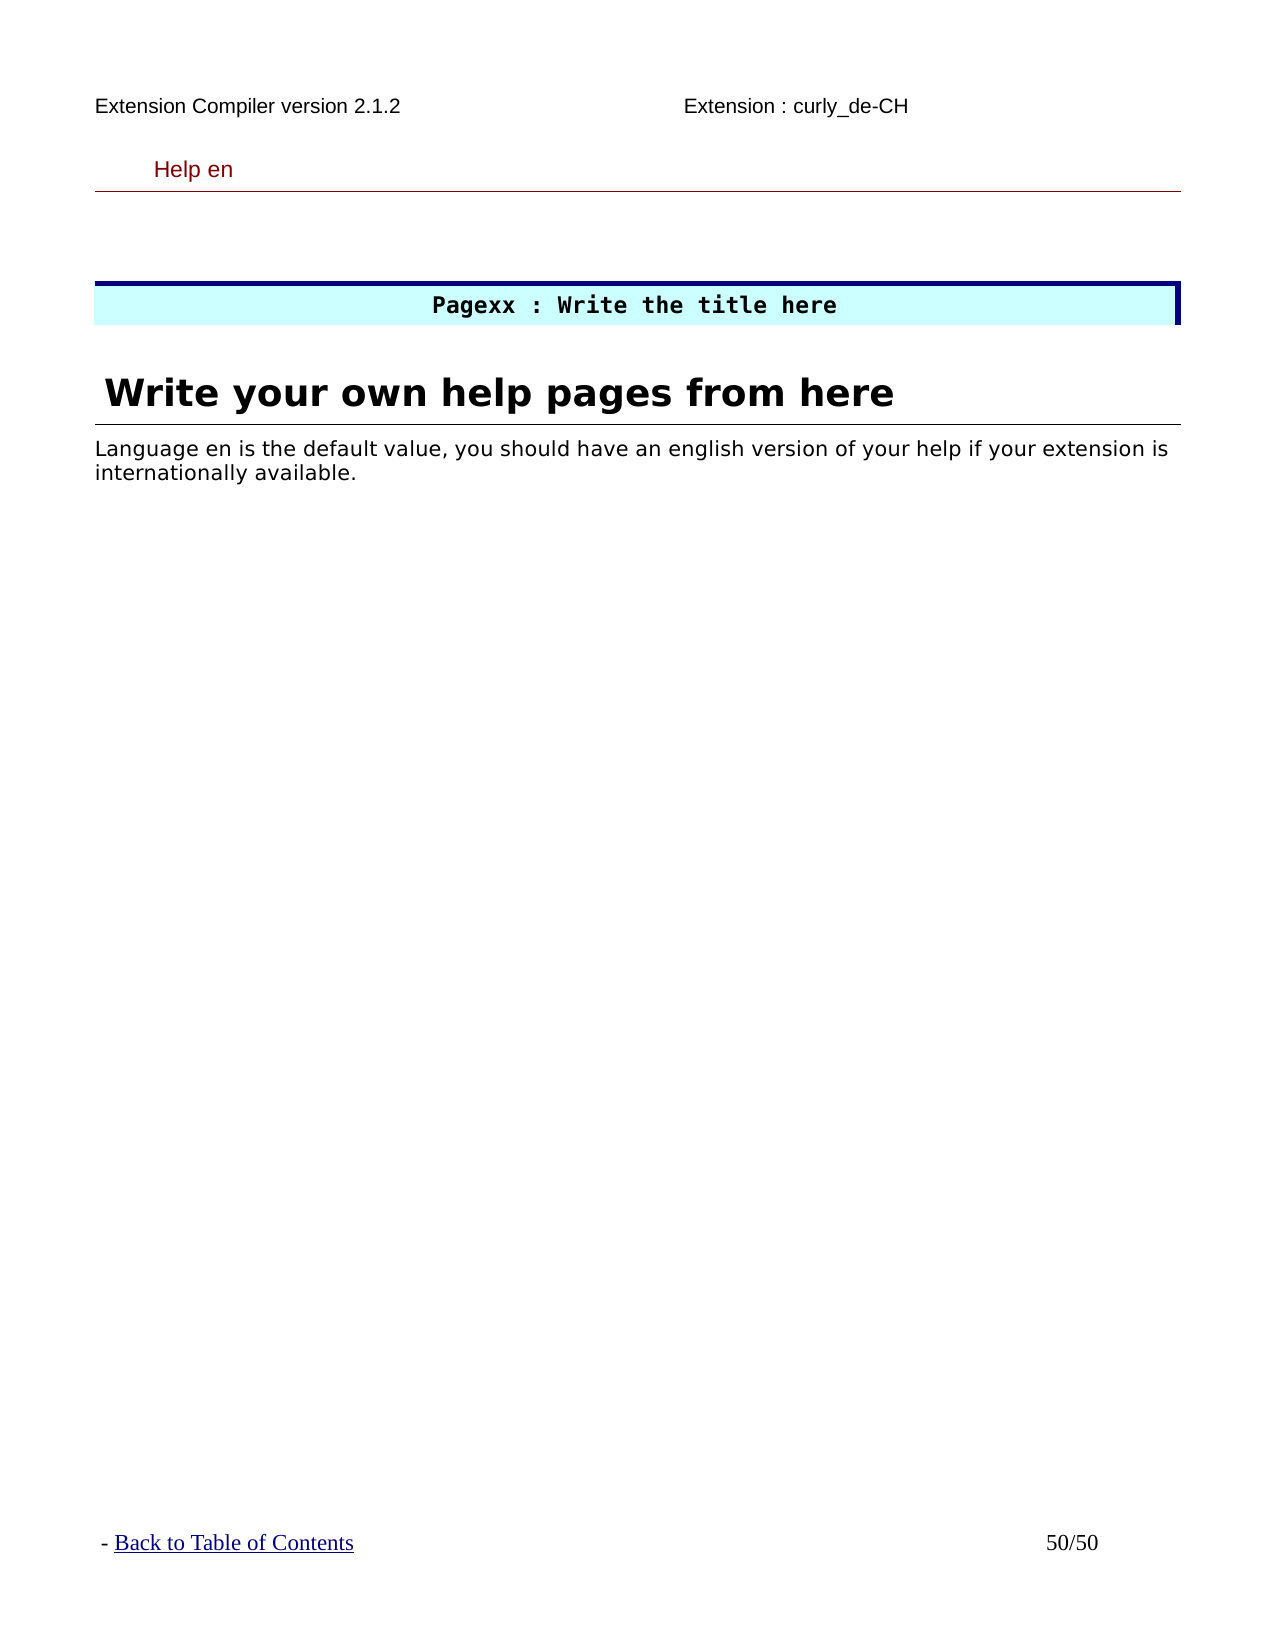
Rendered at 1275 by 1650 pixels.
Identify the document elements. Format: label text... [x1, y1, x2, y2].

text Pagexx : Write the title here [94, 282, 1175, 325]
text Help en [94, 147, 1181, 192]
text Write your own help pages from here [94, 361, 1181, 424]
text Language en is the default value, you should have an english version of your help if your extension is internationally available. [94, 437, 1181, 486]
